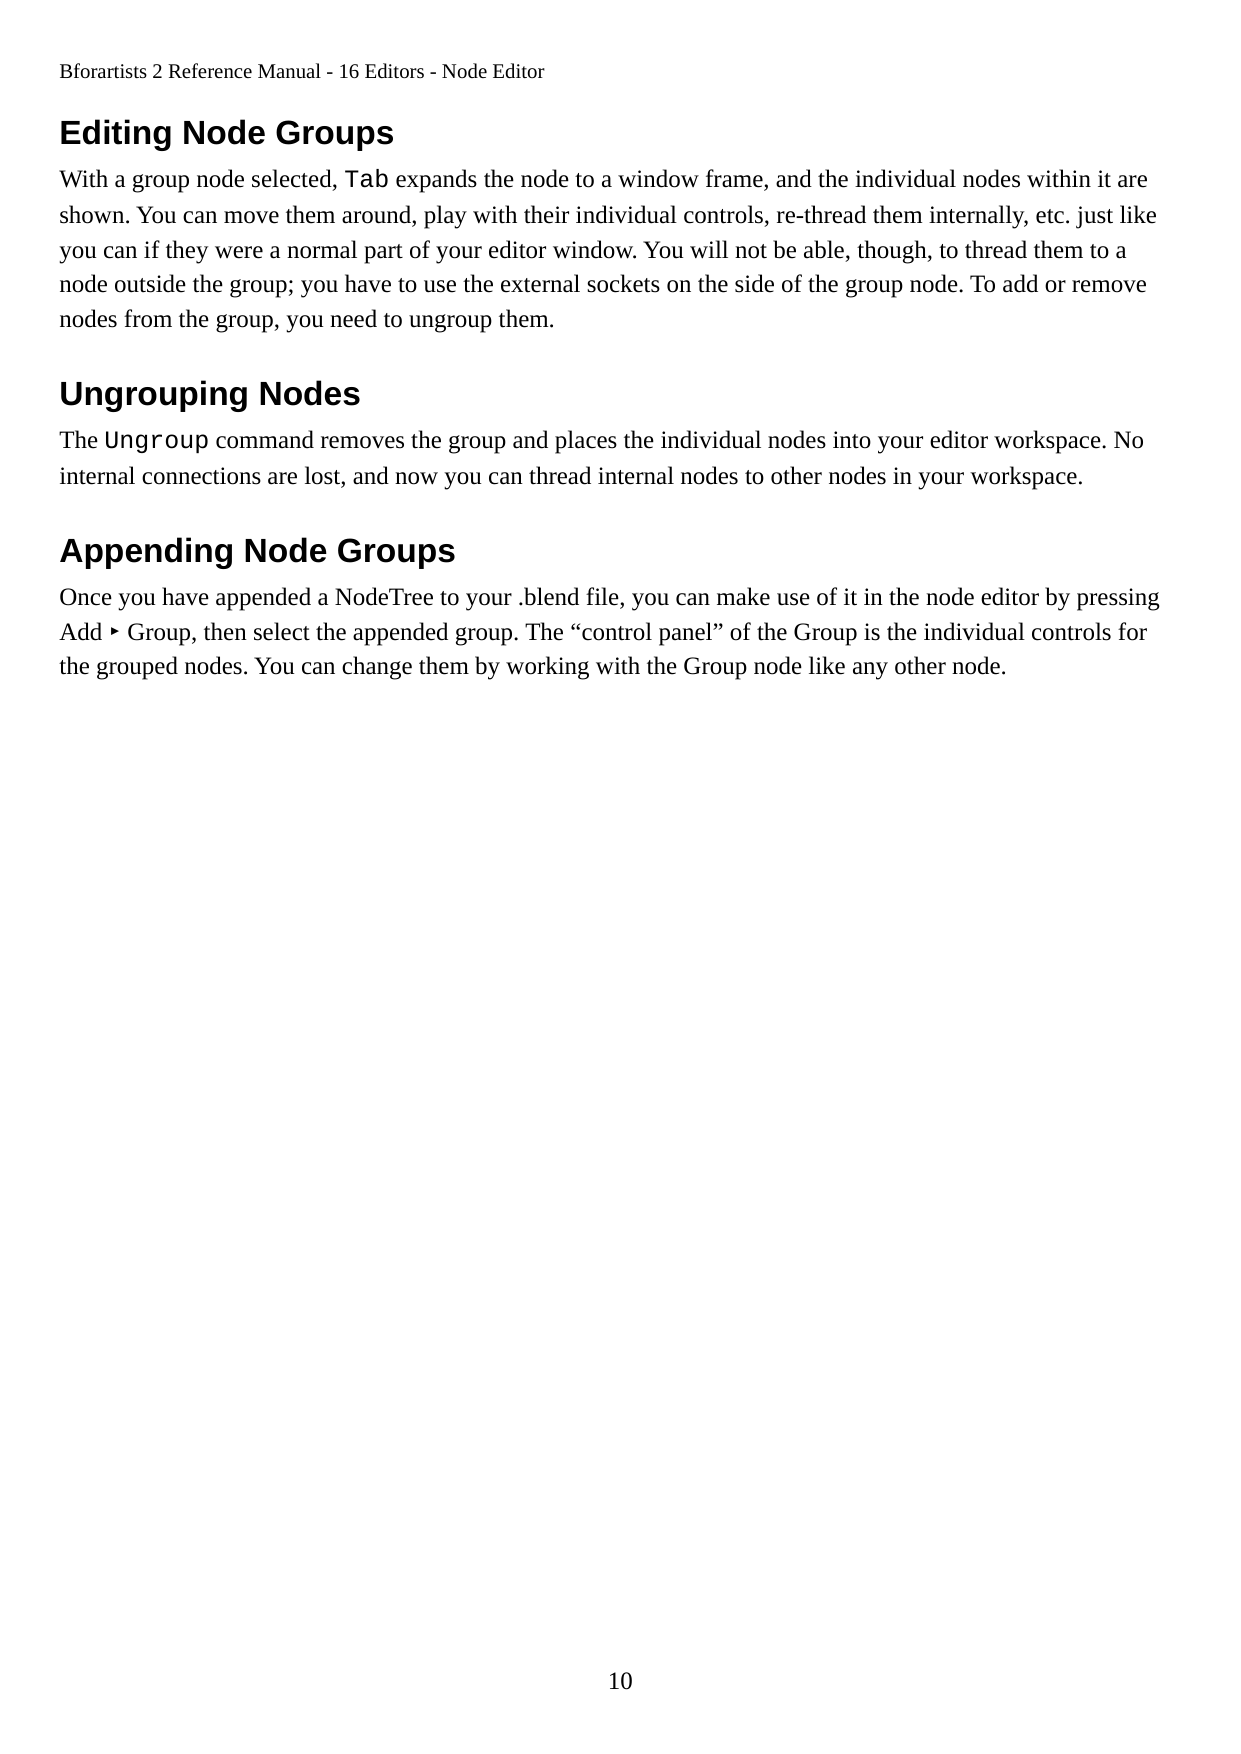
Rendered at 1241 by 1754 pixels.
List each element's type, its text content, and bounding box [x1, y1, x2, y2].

text The Ungroup command removes the group and places the individual nodes into your editor workspace. No internal connections are lost, and now you can thread internal nodes to other nodes in your workspace. [59, 425, 1181, 490]
subtitle Appending Node Groups [59, 531, 1181, 570]
subtitle Editing Node Groups [59, 113, 1181, 151]
subtitle Ungrouping Nodes [59, 374, 1181, 412]
text Once you have appended a NodeTree to your .blend file, you can make use of it in the node editor by pressing Add ‣ Group, then select the appended group. The “control panel” of the Group is the individual controls for the grouped nodes. You can change them by working with the Group node like any other node. [59, 582, 1181, 680]
text With a group node selected, Tab expands the node to a window frame, and the individual nodes within it are shown. You can move them around, play with their individual controls, re-thread them internally, etc. just like you can if they were a normal part of your editor window. You will not be able, though, to thread them to a node outside the group; you have to use the external sockets on the side of the group node. To add or remove nodes from the group, you need to ungroup them. [59, 164, 1181, 332]
